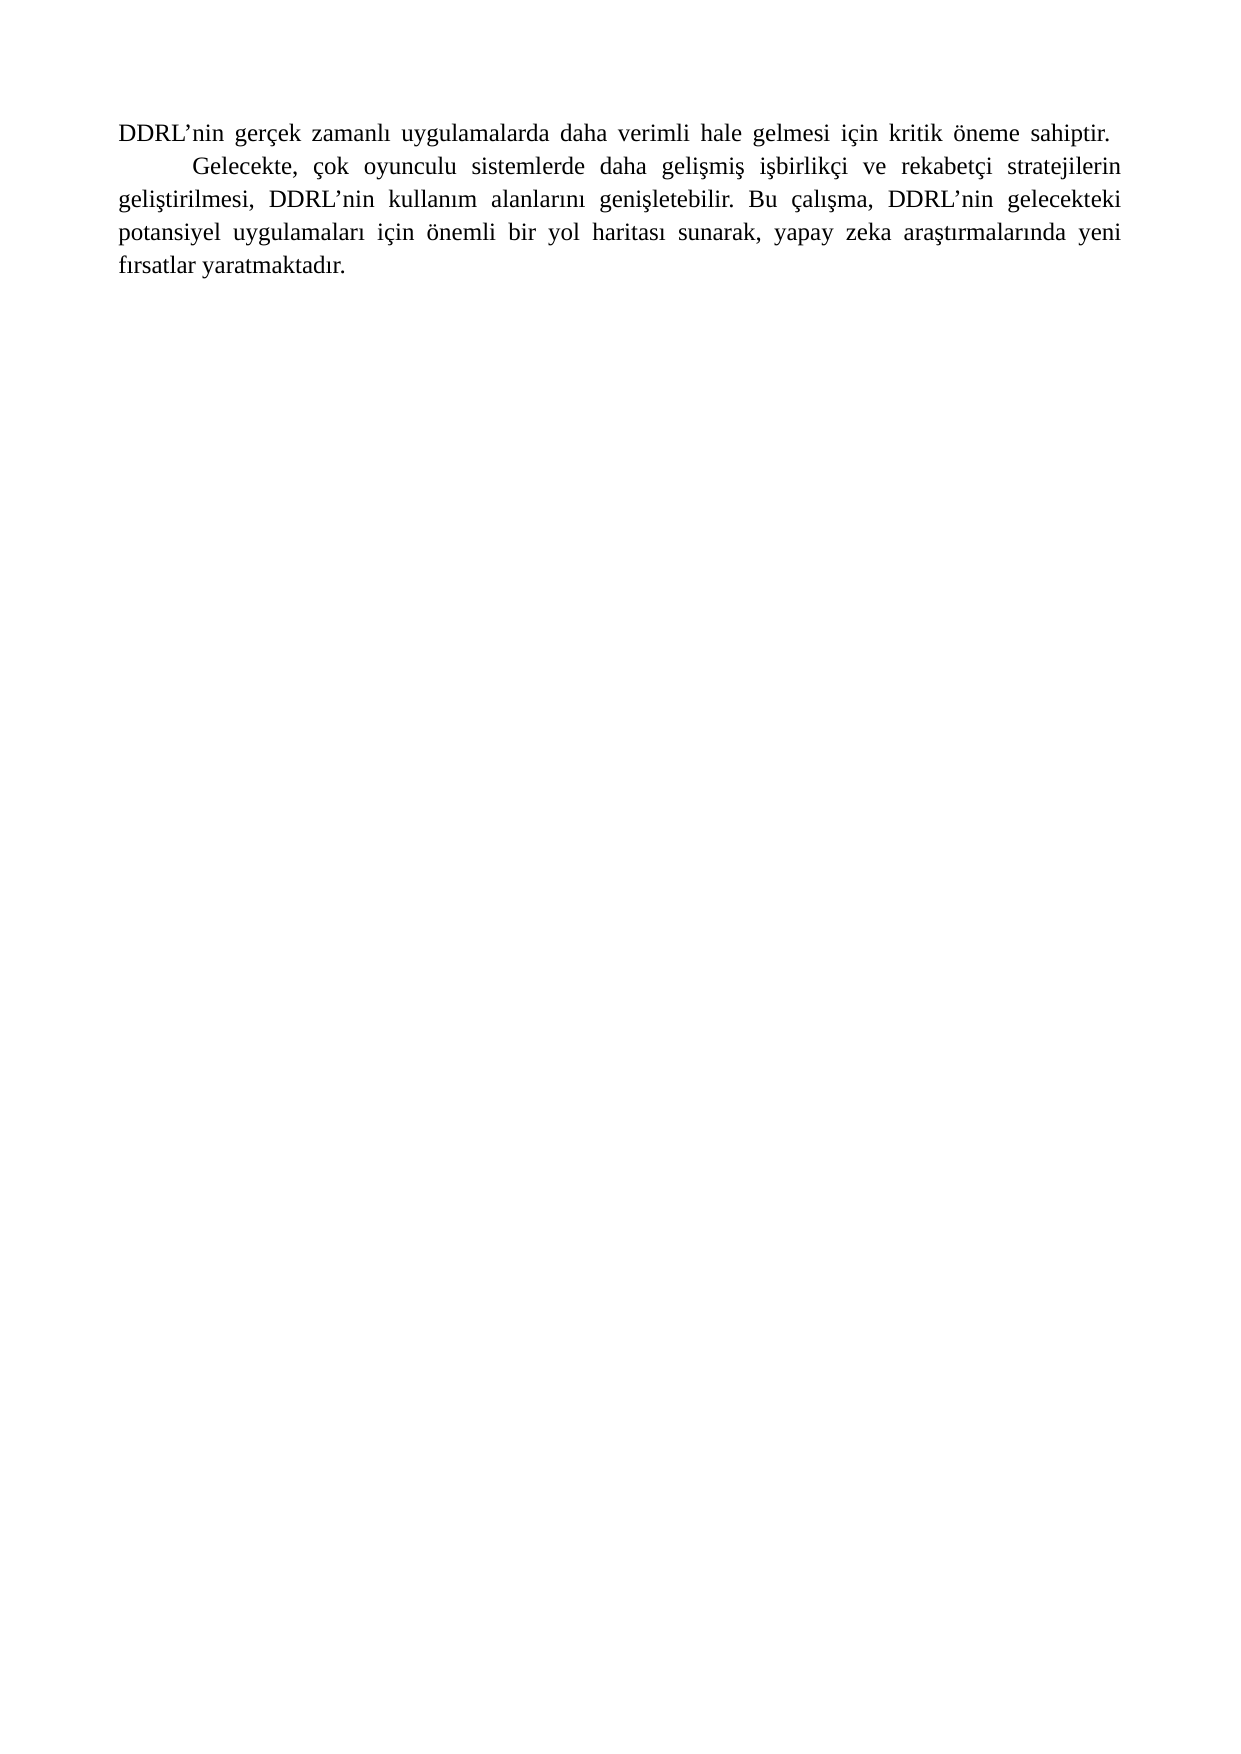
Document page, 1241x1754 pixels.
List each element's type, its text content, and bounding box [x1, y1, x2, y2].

text DDRL’nin gerçek zamanlı uygulamalarda daha verimli hale gelmesi için kritik öneme sahiptir. Gelecekte, çok oyunculu sistemlerde daha gelişmiş işbirlikçi ve rekabetçi stratejilerin geliştirilmesi, DDRL’nin kullanım alanlarını genişletebilir. Bu çalışma, DDRL’nin gelecekteki potansiyel uygulamaları için önemli bir yol haritası sunarak, yapay zeka araştırmalarında yeni fırsatlar yaratmaktadır. [118, 118, 1122, 279]
